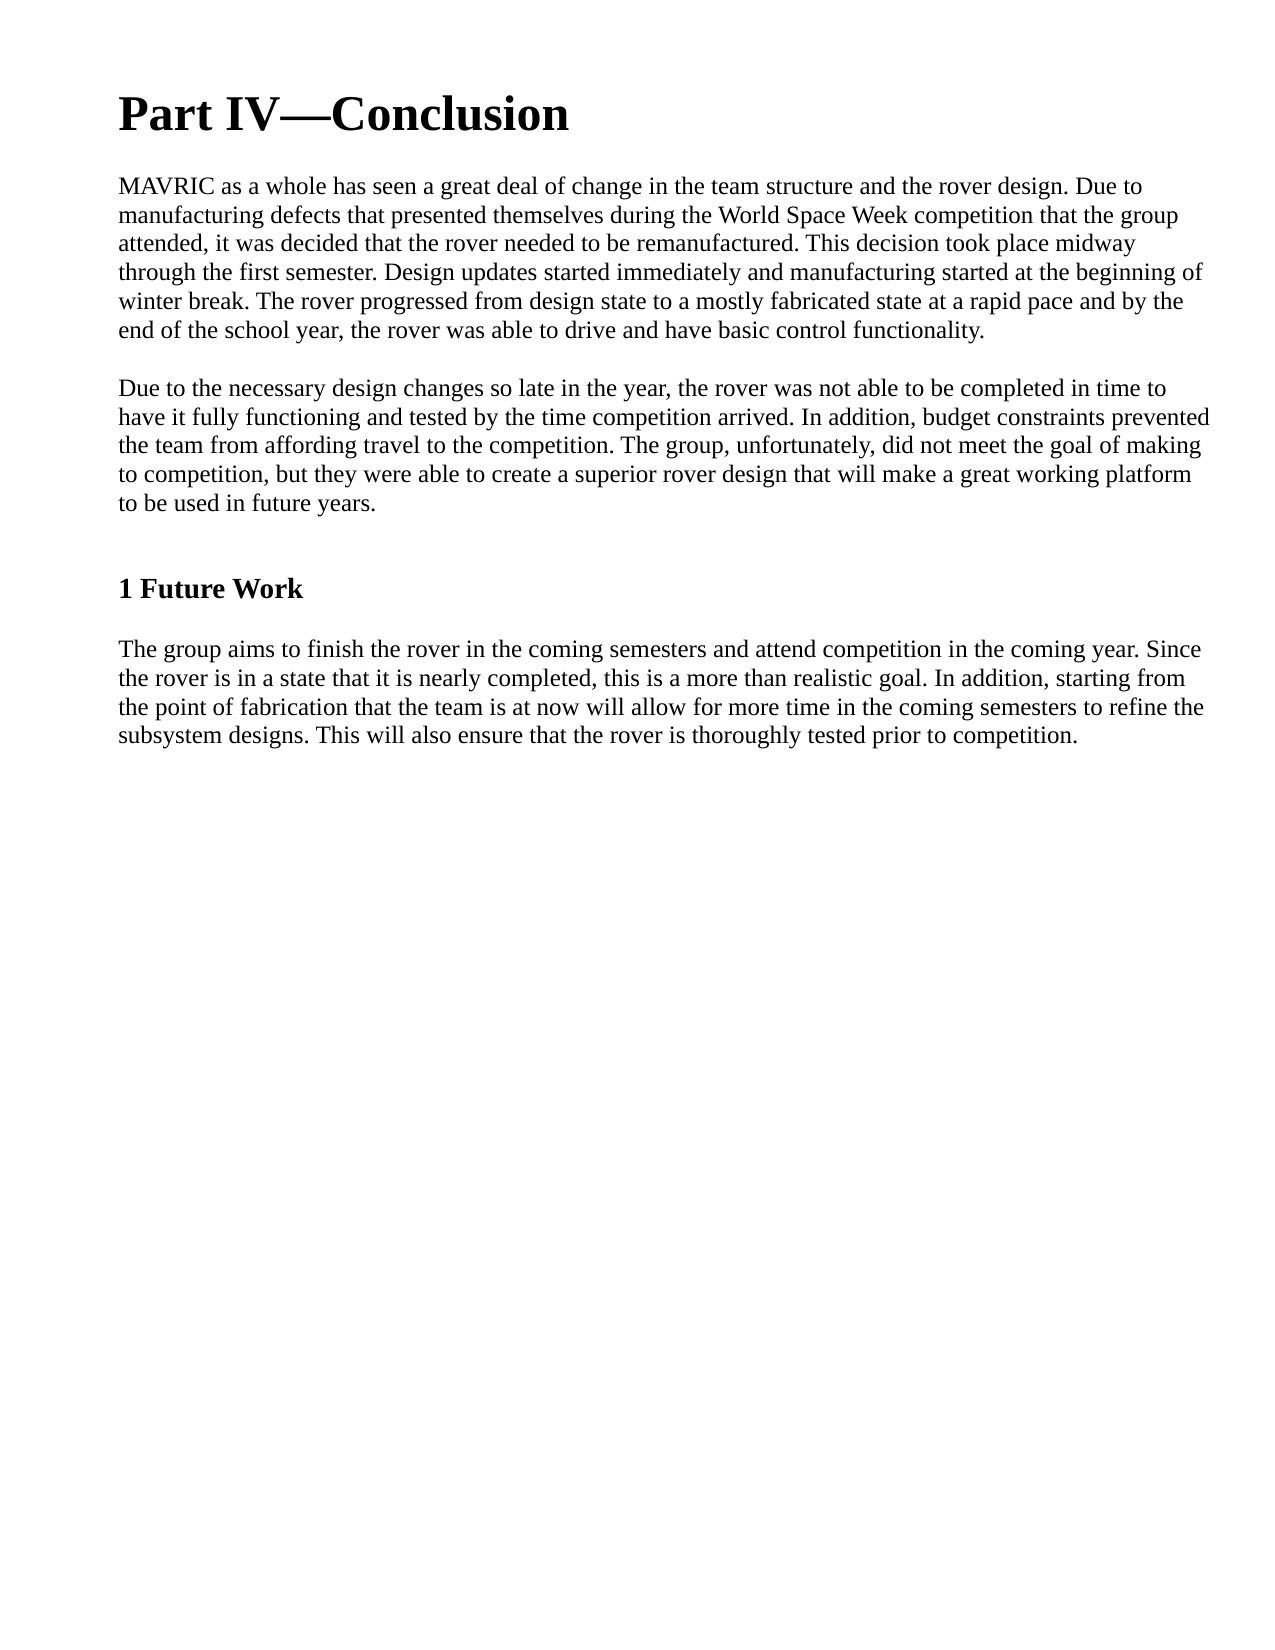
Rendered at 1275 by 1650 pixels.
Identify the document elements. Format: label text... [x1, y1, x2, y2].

text Due to the necessary design changes so late in the year, the rover was not able to be completed in time to have it fully functioning and tested by the time competition arrived. In addition, budget constraints prevented the team from affording travel to the competition. The group, unfortunately, did not meet the goal of making to competition, but they were able to create a superior rover design that will make a great working platform to be used in future years. [118, 373, 1216, 517]
subtitle Part IV—Conclusion [118, 84, 1216, 142]
text MAVRIC as a whole has seen a great deal of change in the team structure and the rover design. Due to manufacturing defects that presented themselves during the World Space Week competition that the group attended, it was decided that the rover needed to be remanufactured. This decision took place midway through the first semester. Design updates started immediately and manufacturing started at the beginning of winter break. The rover progressed from design state to a mostly fabricated state at a rapid pace and by the end of the school year, the rover was able to drive and have basic control functionality. [118, 171, 1216, 343]
subtitle 1 Future Work [118, 571, 1216, 605]
text The group aims to finish the rover in the coming semesters and attend competition in the coming year. Since the rover is in a state that it is nearly completed, this is a more than realistic goal. In addition, starting from the point of fabrication that the team is at now will allow for more time in the coming semesters to refine the subsystem designs. This will also ensure that the rover is thoroughly tested prior to competition. [118, 634, 1216, 749]
